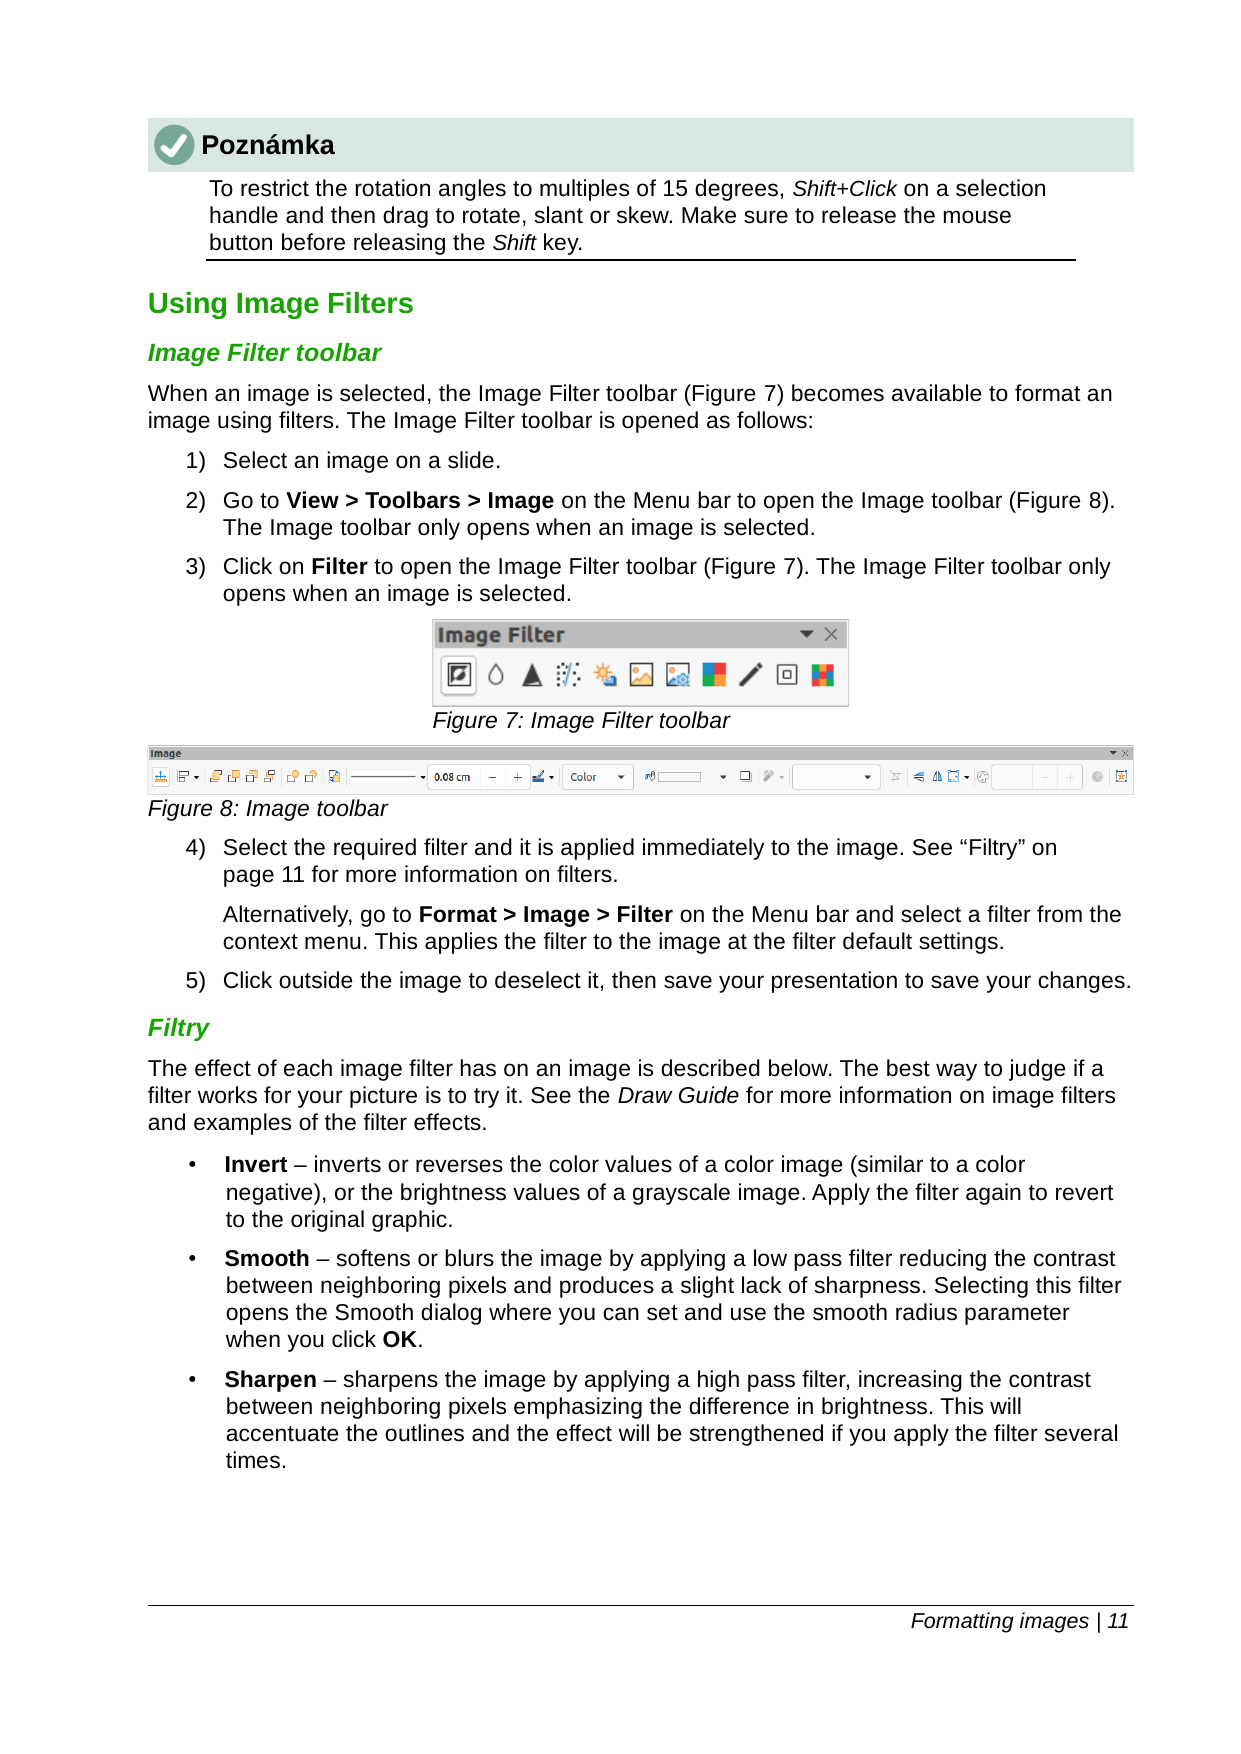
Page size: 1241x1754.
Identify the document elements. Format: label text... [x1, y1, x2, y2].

list Invert – inverts or reverses the color values of a color image (similar to a color negative), or the brightness values of a grayscale image. Apply the filter again to revert to the original graphic. [185, 1148, 1134, 1232]
list Select the required filter and it is applied immediately to the image. See “Image filters” on page 11 for more information on filters. [206, 833, 1134, 887]
picture [147, 745, 1134, 795]
text Figure 7: Image Filter toolbar [432, 707, 849, 734]
list Alternatively, go to Format > Image > Filter on the Menu bar and select a filter from the context menu. This applies the filter to the image at the filter default settings. [223, 900, 1134, 954]
subtitle Filtry [148, 1012, 1134, 1042]
list Smooth – softens or blurs the image by applying a low pass filter reducing the contrast between neighboring pixels and produces a slight lack of sharpness. Selecting this filter opens the Smooth dialog where you can set and use the smooth radius parameter when you click OK. [185, 1242, 1134, 1353]
text Figure 8: Image toolbar [148, 795, 1134, 821]
list Click outside the image to deselect it, then save your presentation to save your changes. [206, 967, 1134, 994]
text The effect of each image filter has on an image is described below. The best way to judge if a filter works for your picture is to try it. See the Draw Guide for more information on image filters and examples of the filter effects. [148, 1054, 1134, 1135]
picture [432, 619, 850, 707]
list Go to View > Toolbars > Image on the Menu bar to open the Image toolbar (Figure 8). The Image toolbar only opens when an image is selected. [206, 486, 1134, 540]
list Click on Filter to open the Image Filter toolbar (Figure 7). The Image Filter toolbar only opens when an image is selected. [206, 553, 1134, 607]
subtitle Poznámka [148, 118, 1134, 172]
subtitle Image Filter toolbar [148, 338, 1134, 367]
list Sharpen – sharpens the image by applying a high pass filter, increasing the contrast between neighboring pixels emphasizing the difference in brightness. This will accentuate the outlines and the effect will be strengthened if you apply the filter several times. [185, 1362, 1134, 1477]
list Select an image on a slide. [206, 446, 1134, 473]
text To restrict the rotation angles to multiples of 15 degrees, Shift+Click on a selection handle and then drag to rotate, slant or skew. Make sure to release the mouse button before releasing the Shift key. [206, 172, 1076, 259]
text When an image is selected, the Image Filter toolbar (Figure 7) becomes available to format an image using filters. The Image Filter toolbar is opened as follows: [148, 380, 1134, 434]
subtitle Using Image Filters [148, 286, 1134, 319]
